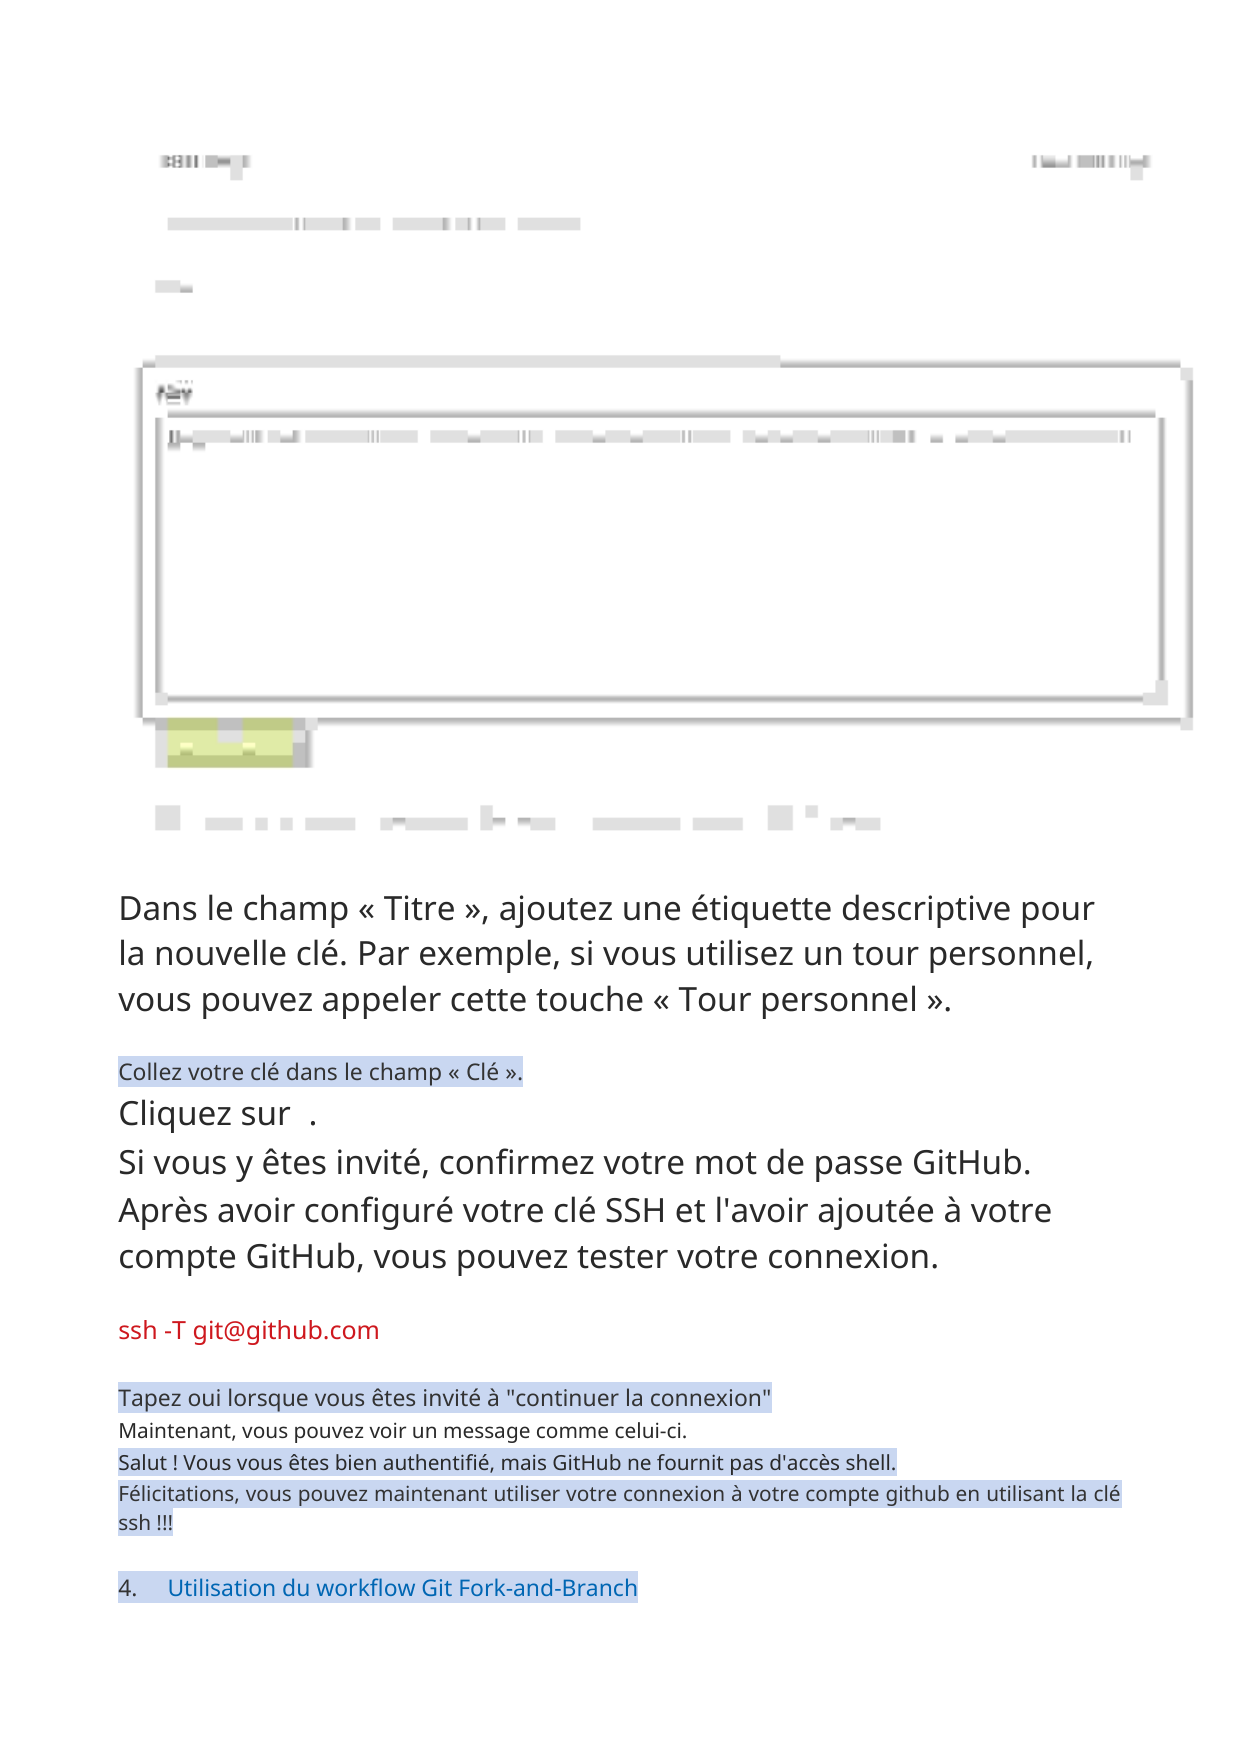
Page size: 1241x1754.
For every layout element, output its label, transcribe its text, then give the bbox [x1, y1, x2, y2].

text ssh -T git@github.com [118, 1313, 1122, 1347]
text Si vous y êtes invité, confirmez votre mot de passe GitHub. [118, 1139, 1122, 1184]
text Tapez oui lorsque vous êtes invité à "continuer la connexion" [118, 1382, 1122, 1413]
text Collez votre clé dans le champ « Clé ». [118, 1056, 1122, 1087]
text Après avoir configuré votre clé SSH et l'avoir ajoutée à votre compte GitHub, vous pouvez tester votre connexion. [118, 1187, 1122, 1278]
text 4. Utilisation du workflow Git Fork-and-Branch [118, 1571, 1122, 1603]
text Cliquez sur . [118, 1090, 1122, 1136]
picture [118, 118, 1212, 879]
text Salut ! Vous vous êtes bien authentifié, mais GitHub ne fournit pas d'accès shell. [118, 1448, 1122, 1476]
text Félicitations, vous pouvez maintenant utiliser votre connexion à votre compte github en utilisant la clé ssh !!! [118, 1479, 1122, 1536]
text Dans le champ « Titre », ajoutez une étiquette descriptive pour la nouvelle clé. Par exemple, si vous utilisez un tour personnel, vous pouvez appeler cette touche « Tour personnel ». [118, 879, 1122, 1021]
text Maintenant, vous pouvez voir un message comme celui-ci. [118, 1416, 1122, 1445]
